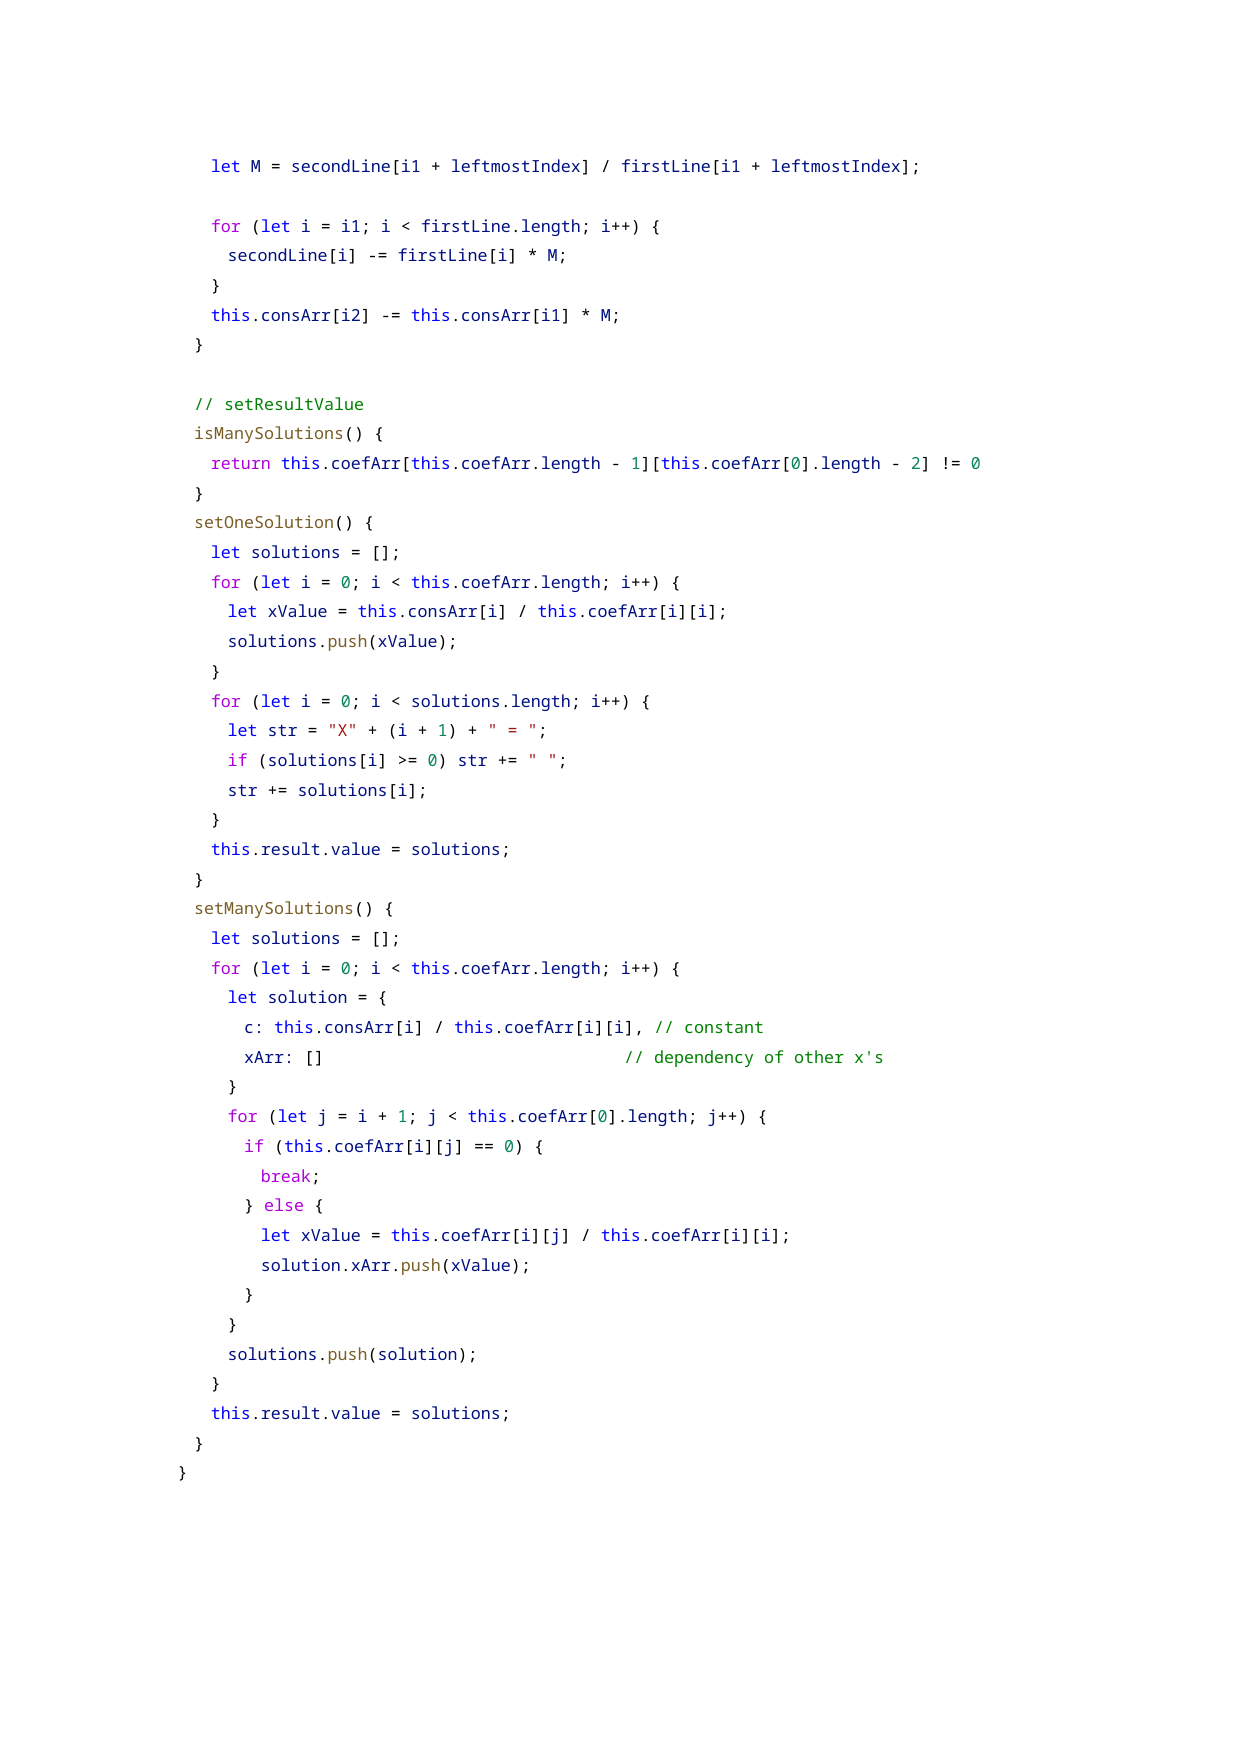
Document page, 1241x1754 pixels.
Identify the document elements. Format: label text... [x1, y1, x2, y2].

text this.result.value = solutions; [177, 1395, 1152, 1424]
text } [177, 652, 1152, 682]
text let str = "X" + (i + 1) + " = "; [177, 712, 1152, 742]
text } [177, 1454, 1152, 1484]
text xArr: [] // dependency of other x's [177, 1038, 1152, 1068]
text str += solutions[i]; [177, 771, 1152, 801]
text } else { [177, 1187, 1152, 1217]
text for (let i = i1; i < firstLine.length; i++) { [177, 207, 1152, 237]
text let solution = { [177, 979, 1152, 1009]
text solutions.push(solution); [177, 1335, 1152, 1365]
text } [177, 1276, 1152, 1306]
text c: this.consArr[i] / this.coefArr[i][i], // constant [177, 1009, 1152, 1038]
text } [177, 326, 1152, 356]
text let xValue = this.coefArr[i][j] / this.coefArr[i][i]; [177, 1217, 1152, 1246]
text } [177, 1365, 1152, 1395]
text return this.coefArr[this.coefArr.length - 1][this.coefArr[0].length - 2] != 0 [177, 445, 1152, 474]
text solutions.push(xValue); [177, 623, 1152, 652]
text for (let j = i + 1; j < this.coefArr[0].length; j++) { [177, 1098, 1152, 1127]
text let M = secondLine[i1 + leftmostIndex] / firstLine[i1 + leftmostIndex]; [177, 148, 1152, 177]
text } [177, 860, 1152, 890]
text this.consArr[i2] -= this.consArr[i1] * M; [177, 296, 1152, 326]
text let xValue = this.consArr[i] / this.coefArr[i][i]; [177, 593, 1152, 623]
text let solutions = []; [177, 920, 1152, 949]
text solution.xArr.push(xValue); [177, 1246, 1152, 1276]
text } [177, 1068, 1152, 1098]
text if (this.coefArr[i][j] == 0) { [177, 1127, 1152, 1157]
text } [177, 1306, 1152, 1335]
text // setResultValue [177, 385, 1152, 415]
text for (let i = 0; i < solutions.length; i++) { [177, 682, 1152, 712]
text } [177, 474, 1152, 504]
text this.result.value = solutions; [177, 831, 1152, 860]
text setManySolutions() { [177, 890, 1152, 920]
text } [177, 801, 1152, 831]
text secondLine[i] -= firstLine[i] * M; [177, 237, 1152, 267]
text break; [177, 1157, 1152, 1187]
text isManySolutions() { [177, 415, 1152, 445]
text for (let i = 0; i < this.coefArr.length; i++) { [177, 563, 1152, 593]
text setOneSolution() { [177, 504, 1152, 534]
text if (solutions[i] >= 0) str += " "; [177, 742, 1152, 771]
text } [177, 1424, 1152, 1454]
text let solutions = []; [177, 534, 1152, 563]
text } [177, 267, 1152, 296]
text for (let i = 0; i < this.coefArr.length; i++) { [177, 949, 1152, 979]
